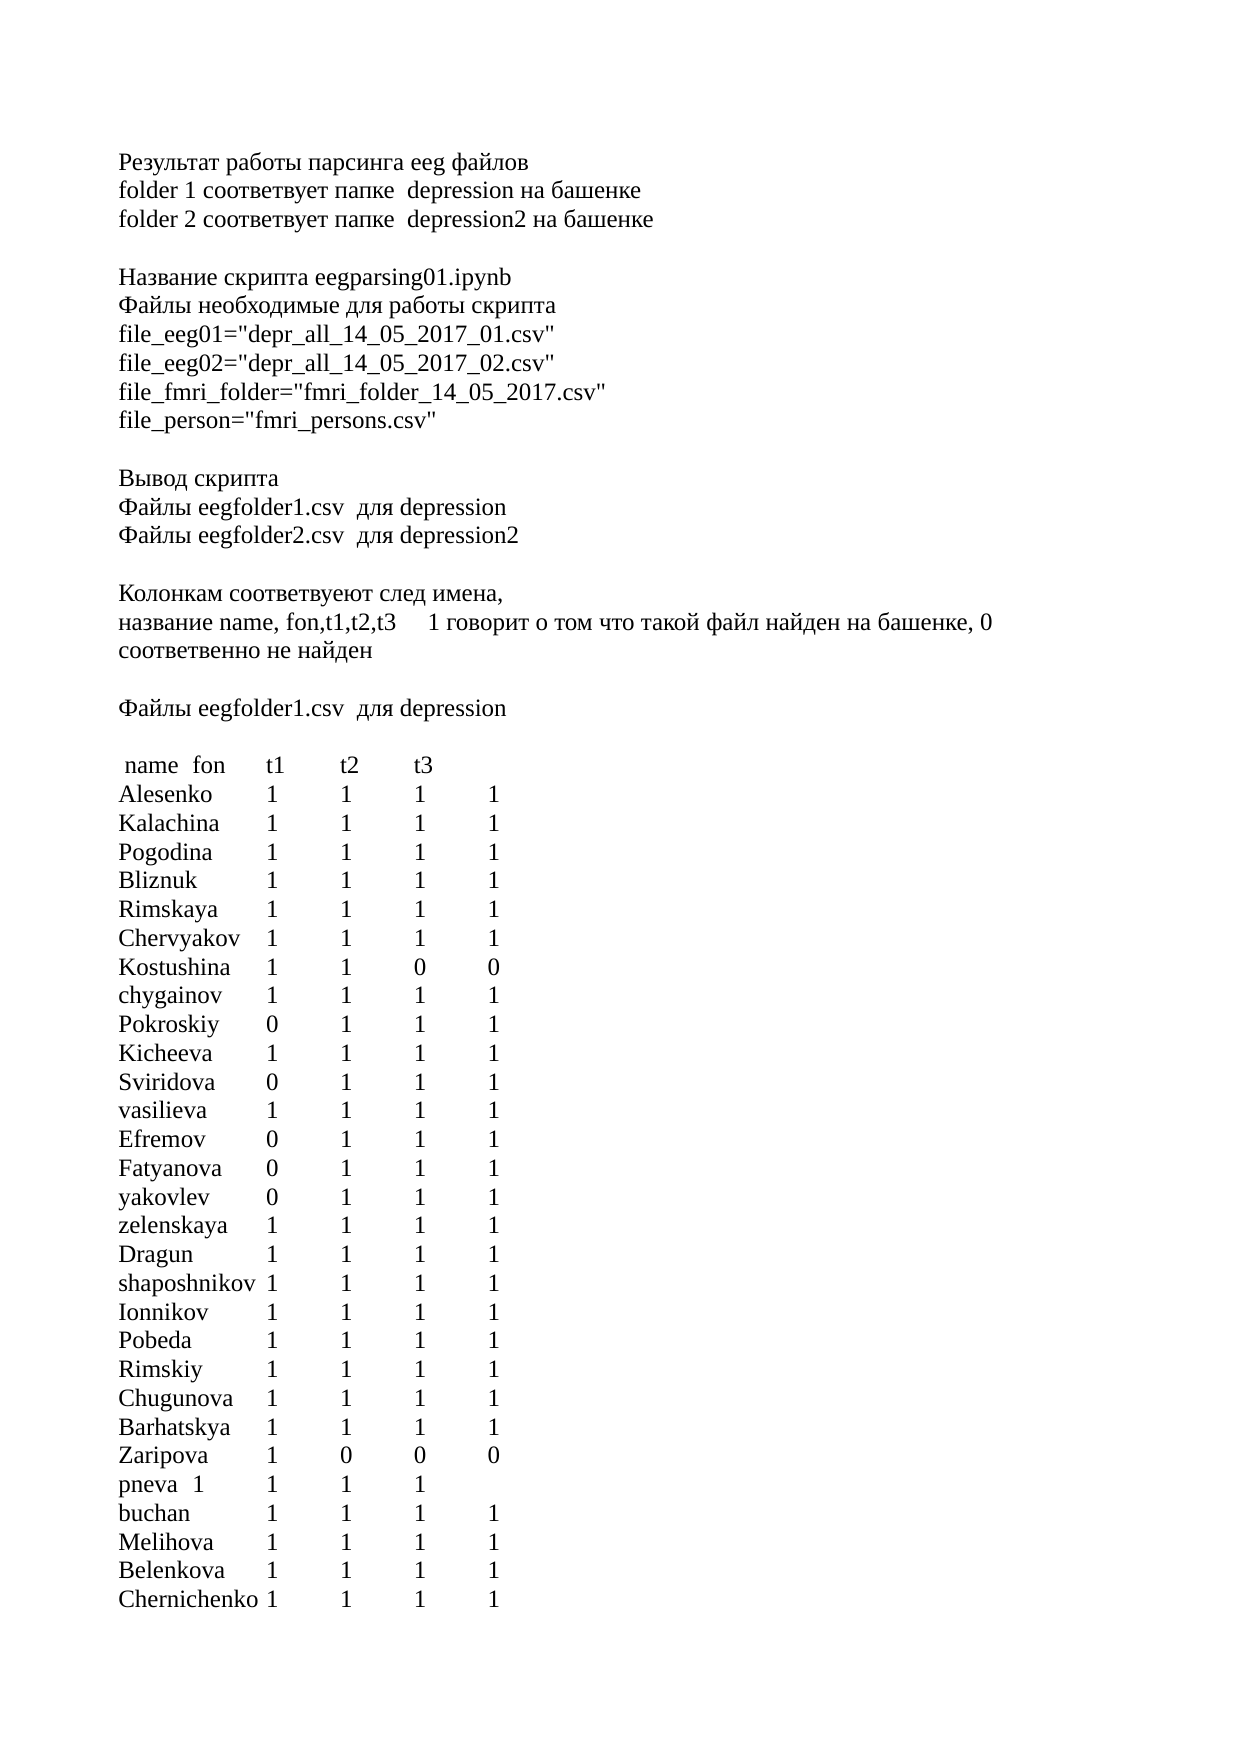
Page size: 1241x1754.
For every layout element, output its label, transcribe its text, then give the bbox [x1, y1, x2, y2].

text Результат работы парсинга eeg файлов [118, 147, 1122, 176]
text Kalachina 1 1 1 1 [118, 808, 1122, 837]
text Barhatskya 1 1 1 1 [118, 1412, 1122, 1441]
text Alesenko 1 1 1 1 [118, 779, 1122, 808]
text file_fmri_folder="fmri_folder_14_05_2017.csv" [118, 377, 1122, 406]
text Файлы необходимые для работы скрипта [118, 291, 1122, 319]
text Efremov 0 1 1 1 [118, 1124, 1122, 1153]
text Название скрипта eegparsing01.ipynb [118, 262, 1122, 291]
text Sviridova 0 1 1 1 [118, 1067, 1122, 1096]
text Файлы eegfolder1.csv для depression [118, 492, 1122, 521]
text chygainov 1 1 1 1 [118, 981, 1122, 1009]
text shaposhnikov 1 1 1 1 [118, 1268, 1122, 1297]
text name fon t1 t2 t3 [118, 751, 1122, 779]
text Melihova 1 1 1 1 [118, 1527, 1122, 1556]
text Вывод скрипта [118, 463, 1122, 492]
text Chugunova 1 1 1 1 [118, 1383, 1122, 1412]
text Колонкам соответвуеют след имена, [118, 578, 1122, 607]
text название name, fon,t1,t2,t3 1 говорит о том что такой файл найден на башенке, 0 соответвенно не найден [118, 607, 1122, 664]
text Pobeda 1 1 1 1 [118, 1326, 1122, 1354]
text Zaripova 1 0 0 0 [118, 1441, 1122, 1469]
text file_eeg02="depr_all_14_05_2017_02.csv" [118, 348, 1122, 377]
text file_person="fmri_persons.csv" [118, 406, 1122, 434]
text Файлы eegfolder2.csv для depression2 [118, 521, 1122, 549]
text folder 1 соответвует папке depression на башенке [118, 176, 1122, 204]
text buchan 1 1 1 1 [118, 1498, 1122, 1527]
text Rimskiy 1 1 1 1 [118, 1354, 1122, 1383]
text yakovlev 0 1 1 1 [118, 1182, 1122, 1211]
text zelenskaya 1 1 1 1 [118, 1211, 1122, 1239]
text Kicheeva 1 1 1 1 [118, 1038, 1122, 1067]
text vasilieva 1 1 1 1 [118, 1096, 1122, 1124]
text Pokroskiy 0 1 1 1 [118, 1009, 1122, 1038]
text folder 2 соответвует папке depression2 на башенке [118, 204, 1122, 233]
text Kostushina 1 1 0 0 [118, 952, 1122, 981]
text Belenkova 1 1 1 1 [118, 1556, 1122, 1584]
text pneva 1 1 1 1 [118, 1469, 1122, 1498]
text Bliznuk 1 1 1 1 [118, 866, 1122, 894]
text Chernichenko 1 1 1 1 [118, 1584, 1122, 1613]
text file_eeg01="depr_all_14_05_2017_01.csv" [118, 319, 1122, 348]
text Файлы eegfolder1.csv для depression [118, 693, 1122, 722]
text Dragun 1 1 1 1 [118, 1239, 1122, 1268]
text Pogodina 1 1 1 1 [118, 837, 1122, 866]
text Chervyakov 1 1 1 1 [118, 923, 1122, 952]
text Fatyanova 0 1 1 1 [118, 1153, 1122, 1182]
text Ionnikov 1 1 1 1 [118, 1297, 1122, 1326]
text Rimskaya 1 1 1 1 [118, 894, 1122, 923]
